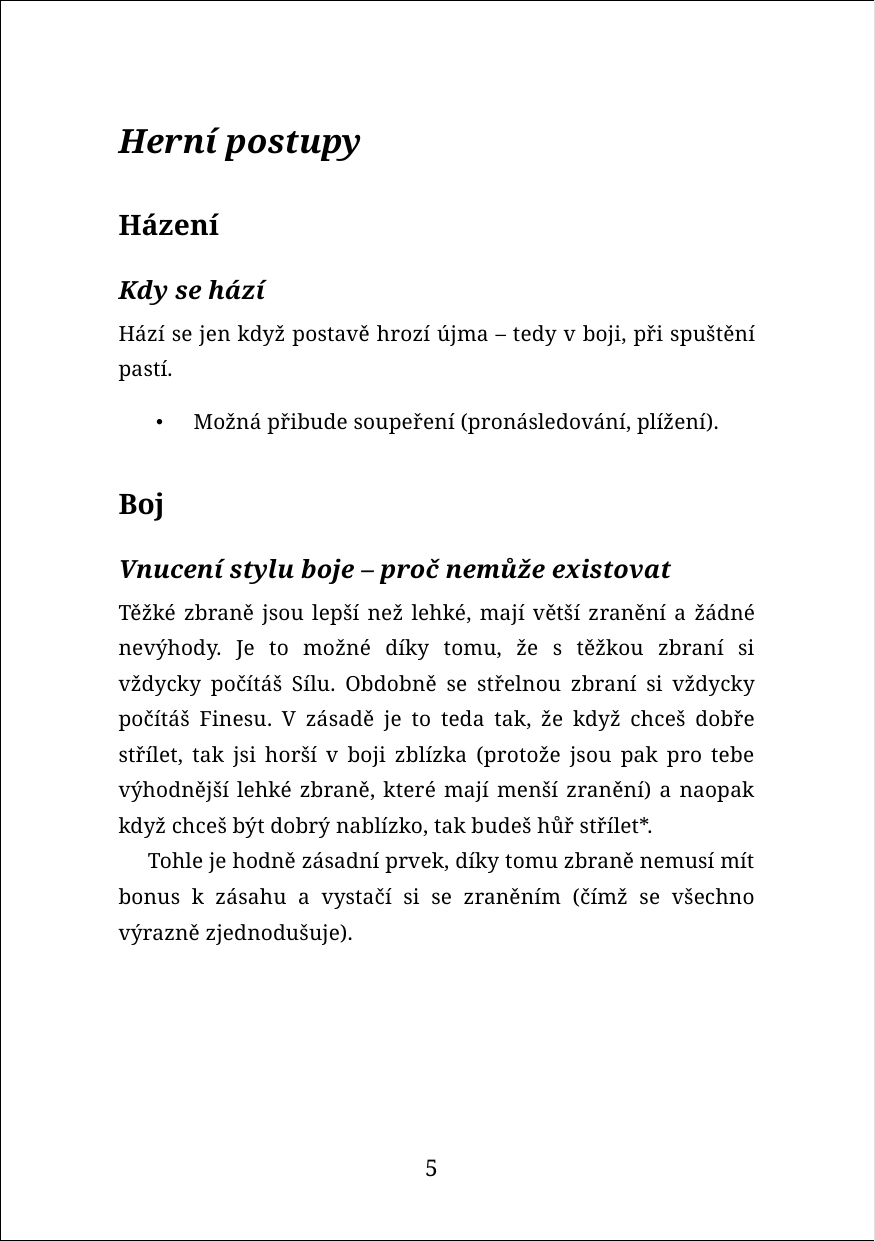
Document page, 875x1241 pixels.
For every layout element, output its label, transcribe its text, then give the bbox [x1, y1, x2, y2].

subtitle Boj [118, 484, 756, 523]
subtitle Herní postupy [118, 118, 756, 164]
subtitle Vnucení stylu boje – proč nemůže existovat [118, 552, 756, 586]
list Možná přibude soupeření (pronásledování, plížení). [156, 407, 756, 436]
text Těžké zbraně jsou lepší než lehké, mají větší zranění a žádné nevýhody. Je to možné díky tomu, že s těžkou zbraní si vždycky počítáš Sílu. Obdobně se střelnou zbraní si vždycky počítáš Finesu. V zásadě je to teda tak, že když chceš dobře střílet, tak jsi horší v boji zblízka (protože jsou pak pro tebe výhodnější lehké zbraně, které mají menší zranění) a naopak když chceš být dobrý nablízko, tak budeš hůř střílet*. Tohle je hodně zásadní prvek, díky tomu zbraně nemusí mít bonus k zásahu a vystačí si se zraněním (čímž se všechno výrazně zjednodušuje). [118, 598, 756, 946]
text Hází se jen když postavě hrozí újma – tedy v boji, při spuštění pastí. [118, 319, 756, 383]
subtitle Kdy se hází [118, 273, 756, 307]
subtitle Házení [118, 205, 756, 243]
